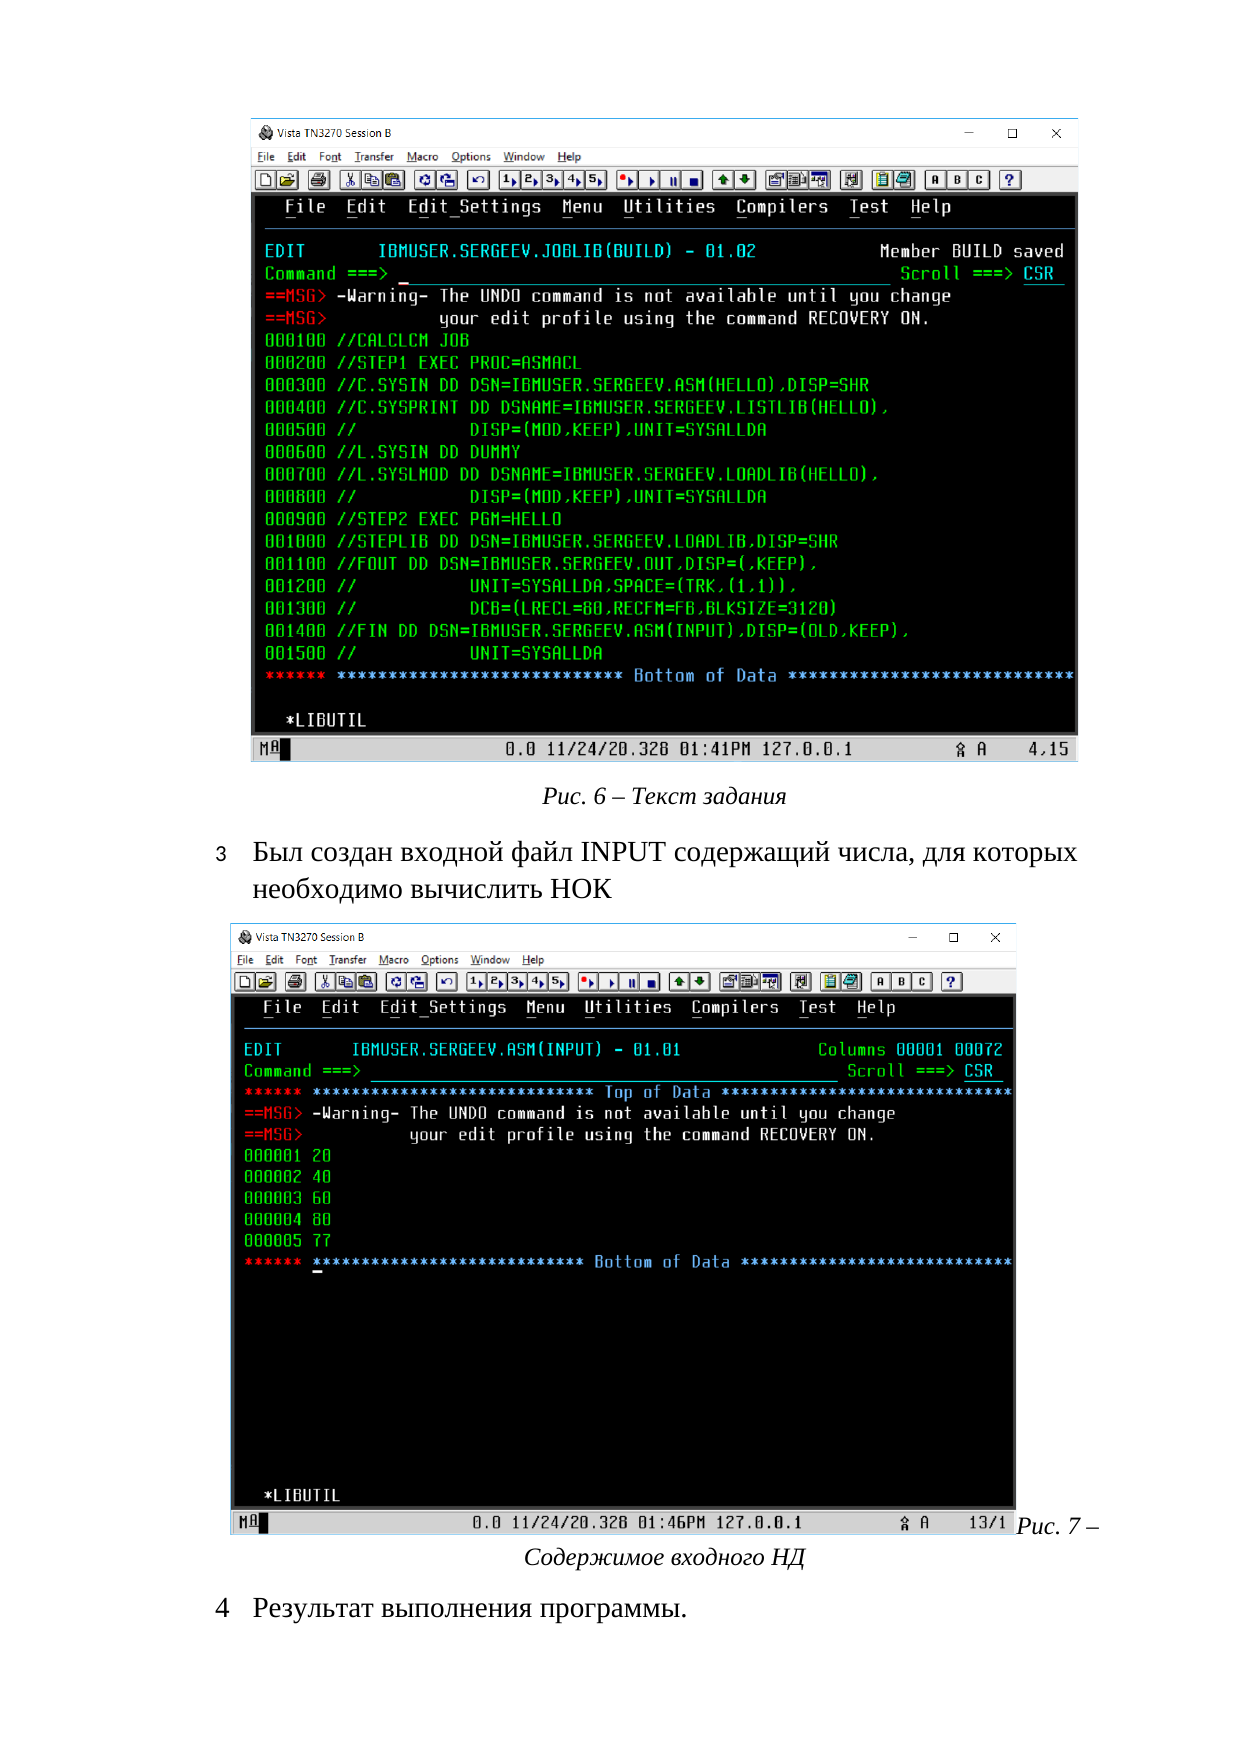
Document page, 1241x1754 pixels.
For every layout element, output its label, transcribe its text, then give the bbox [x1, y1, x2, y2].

list Был создан входной файл INPUT содержащий числа, для которых необходимо вычислить НОК [215, 834, 1152, 904]
picture [250, 118, 1079, 762]
list Результат выполнения программы. [215, 1590, 1152, 1624]
text Рис. 6 – Текст задания [177, 781, 1152, 809]
text Рис. 7 – Содержимое входного НД [177, 923, 1152, 1571]
picture [230, 923, 1017, 1535]
